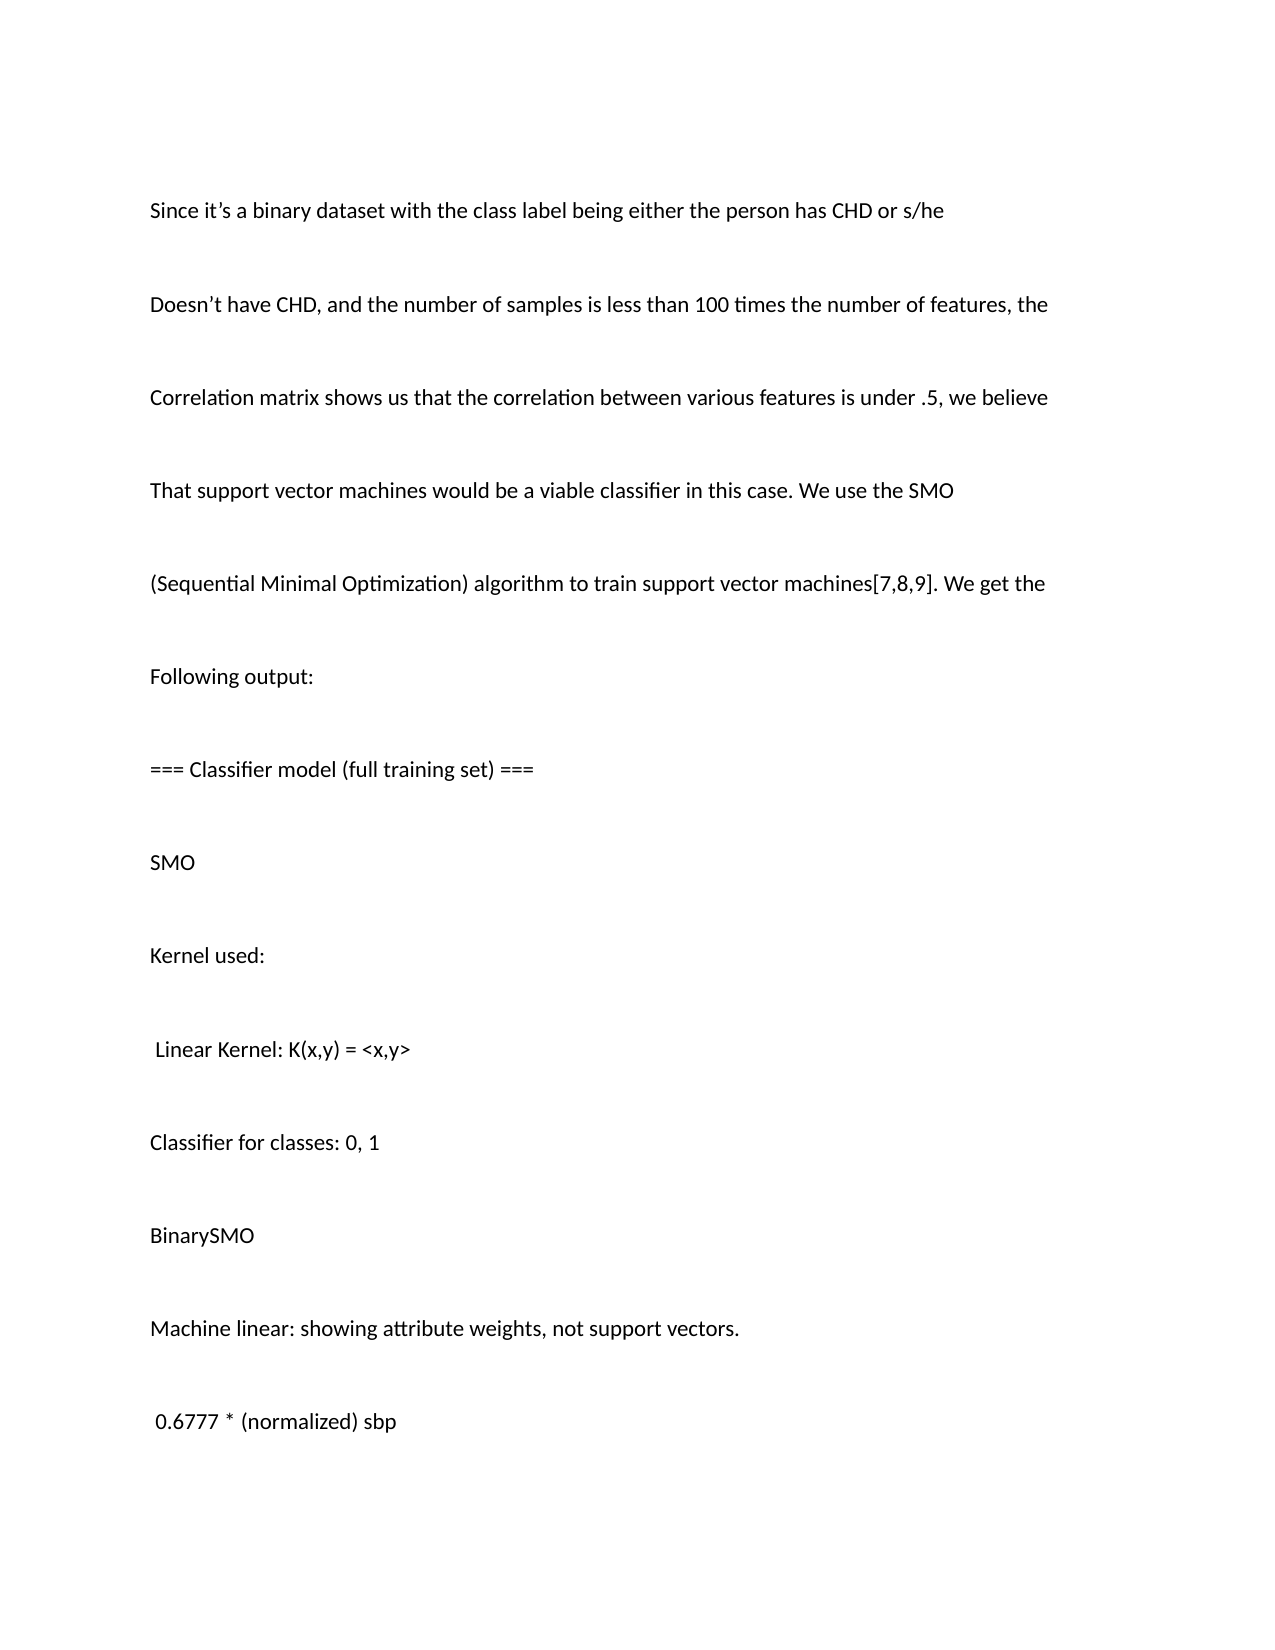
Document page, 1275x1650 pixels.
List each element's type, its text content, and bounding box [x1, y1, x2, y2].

text SMO [150, 848, 1125, 876]
text Machine linear: showing attribute weights, not support vectors. [150, 1314, 1125, 1342]
text === Classifier model (full training set) === [150, 755, 1125, 783]
text 0.6777 * (normalized) sbp [150, 1407, 1125, 1435]
text That support vector machines would be a viable classifier in this case. We use the SMO [150, 476, 1125, 504]
text BinarySMO [150, 1221, 1125, 1249]
text Following output: [150, 662, 1125, 690]
text Correlation matrix shows us that the correlation between various features is under .5, we believe [150, 383, 1125, 411]
text Linear Kernel: K(x,y) = <x,y> [150, 1035, 1125, 1063]
text Classifier for classes: 0, 1 [150, 1128, 1125, 1156]
text Doesn’t have CHD, and the number of samples is less than 100 times the number of features, the [150, 290, 1125, 318]
text (Sequential Minimal Optimization) algorithm to train support vector machines[7,8,9]. We get the [150, 569, 1125, 597]
text Kernel used: [150, 942, 1125, 969]
text Since it’s a binary dataset with the class label being either the person has CHD or s/he [150, 197, 1125, 224]
